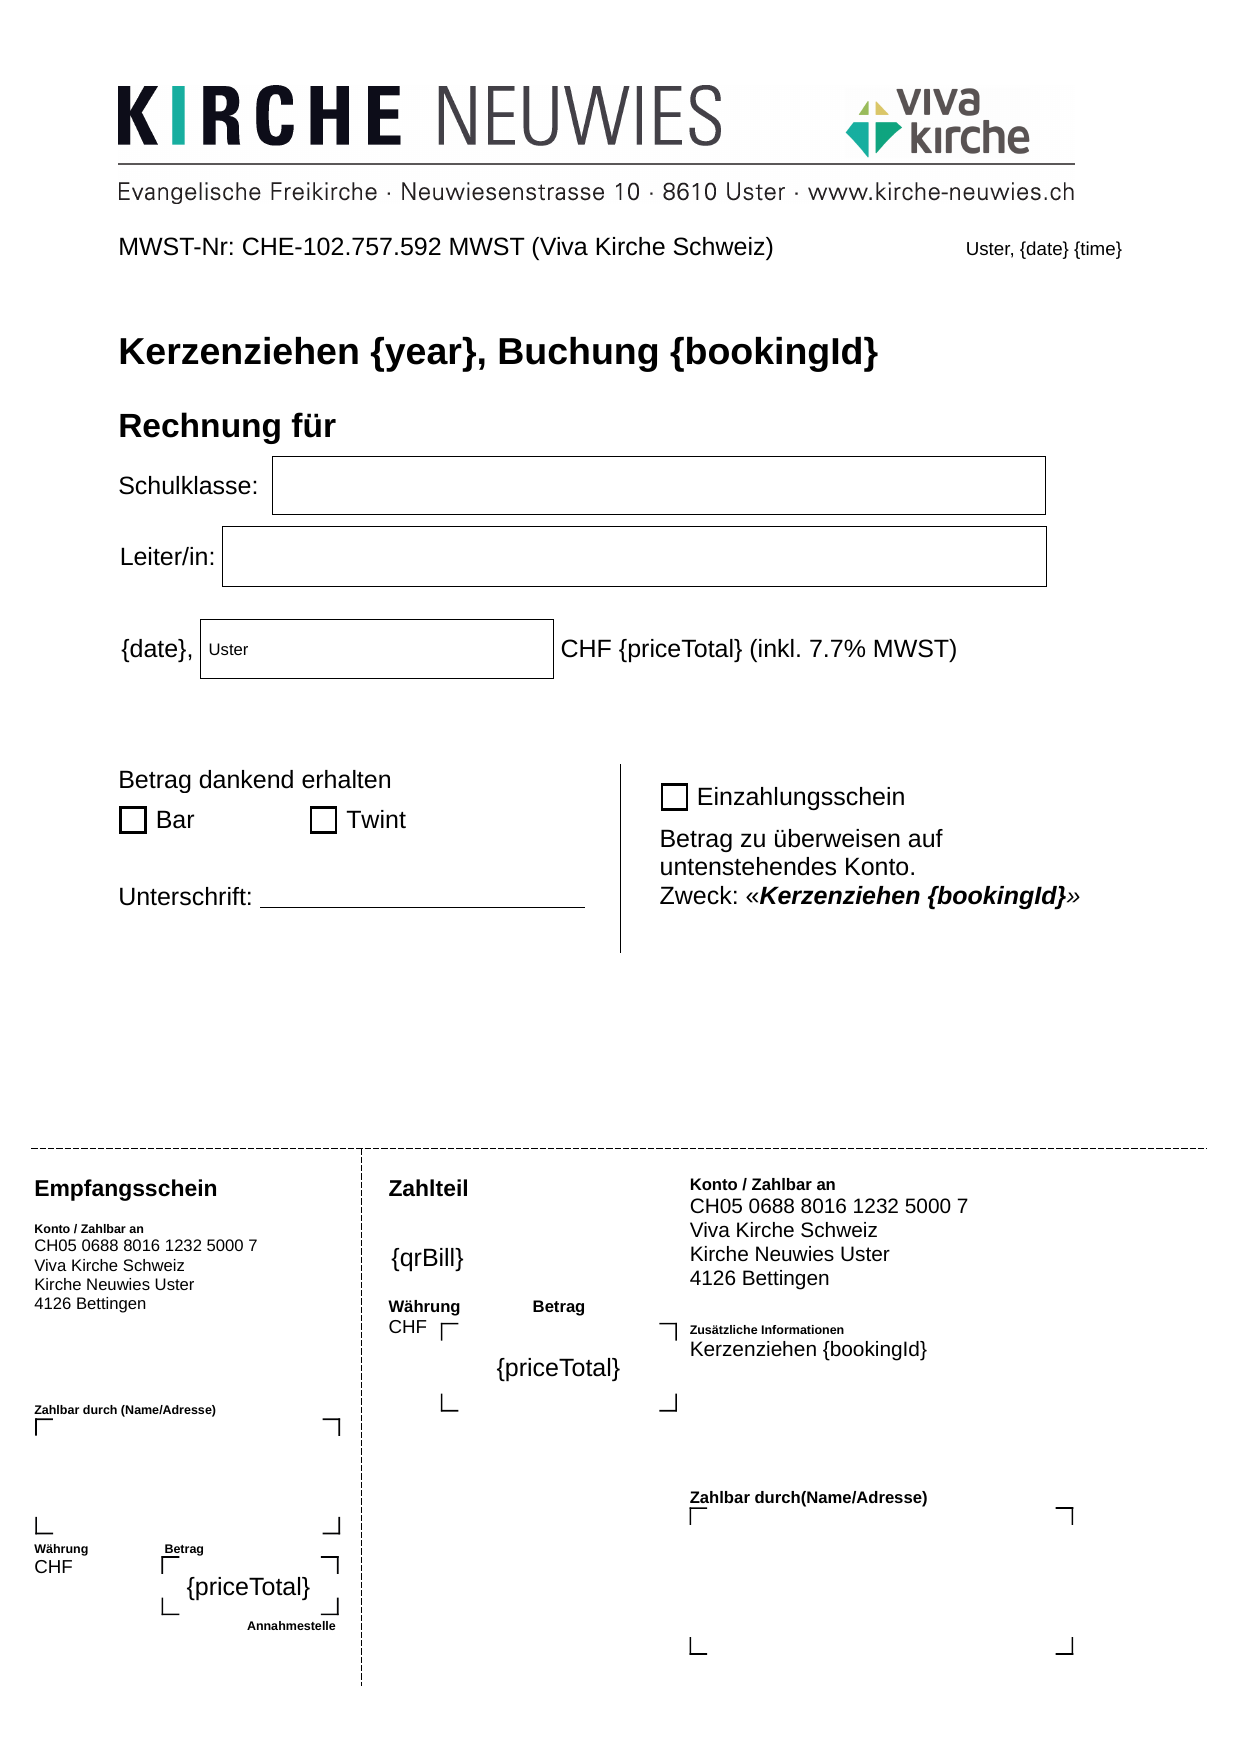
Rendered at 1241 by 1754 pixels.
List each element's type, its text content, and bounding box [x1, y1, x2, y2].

table_header Betrag zu überweisen auf untenstehendes Konto. Zweck: «Kerzenziehen {bookingId}» [654, 765, 1240, 918]
text Schulklasse: [118, 457, 272, 514]
subtitle Kerzenziehen {year}, Buchung {bookingId} [118, 329, 1122, 372]
text Betrag dankend erhalten [118, 764, 618, 847]
table_header Empfangsschein Konto / Zahlbar an CH05 0688 8016 1232 5000 7 Viva Kirche Schweiz Kirche Neuwies Uster 4126 Bettingen Zahlbar durch (Name/Adresse) Währung Betrag CHF Annahmestelle [31, 1148, 361, 1686]
table_header Konto / Zahlbar an CH05 0688 8016 1232 5000 7 Viva Kirche Schweiz Kirche Neuwies Uster 4126 Bettingen Zusätzliche Informationen Kerzenziehen {bookingId} Zahlbar durch(Name/Adresse) [687, 1148, 1206, 1686]
picture [118, 85, 1075, 204]
table_header Zahlteil {qrBill} Währung Betrag CHF [385, 1148, 687, 1686]
text [1046, 457, 1122, 514]
text Unterschrift: [118, 882, 618, 911]
text {date}, [121, 619, 200, 678]
text MWST-Nr: CHE-102.757.592 MWST (Viva Kirche Schweiz) Uster, {date} {time} [118, 232, 1122, 261]
table_header [361, 1148, 385, 1686]
text Leiter/in: [118, 526, 222, 586]
text [1047, 526, 1122, 586]
subtitle Rechnung für [118, 405, 1122, 444]
text CHF {priceTotal} (inkl. 7.7% MWST) [554, 619, 1122, 678]
